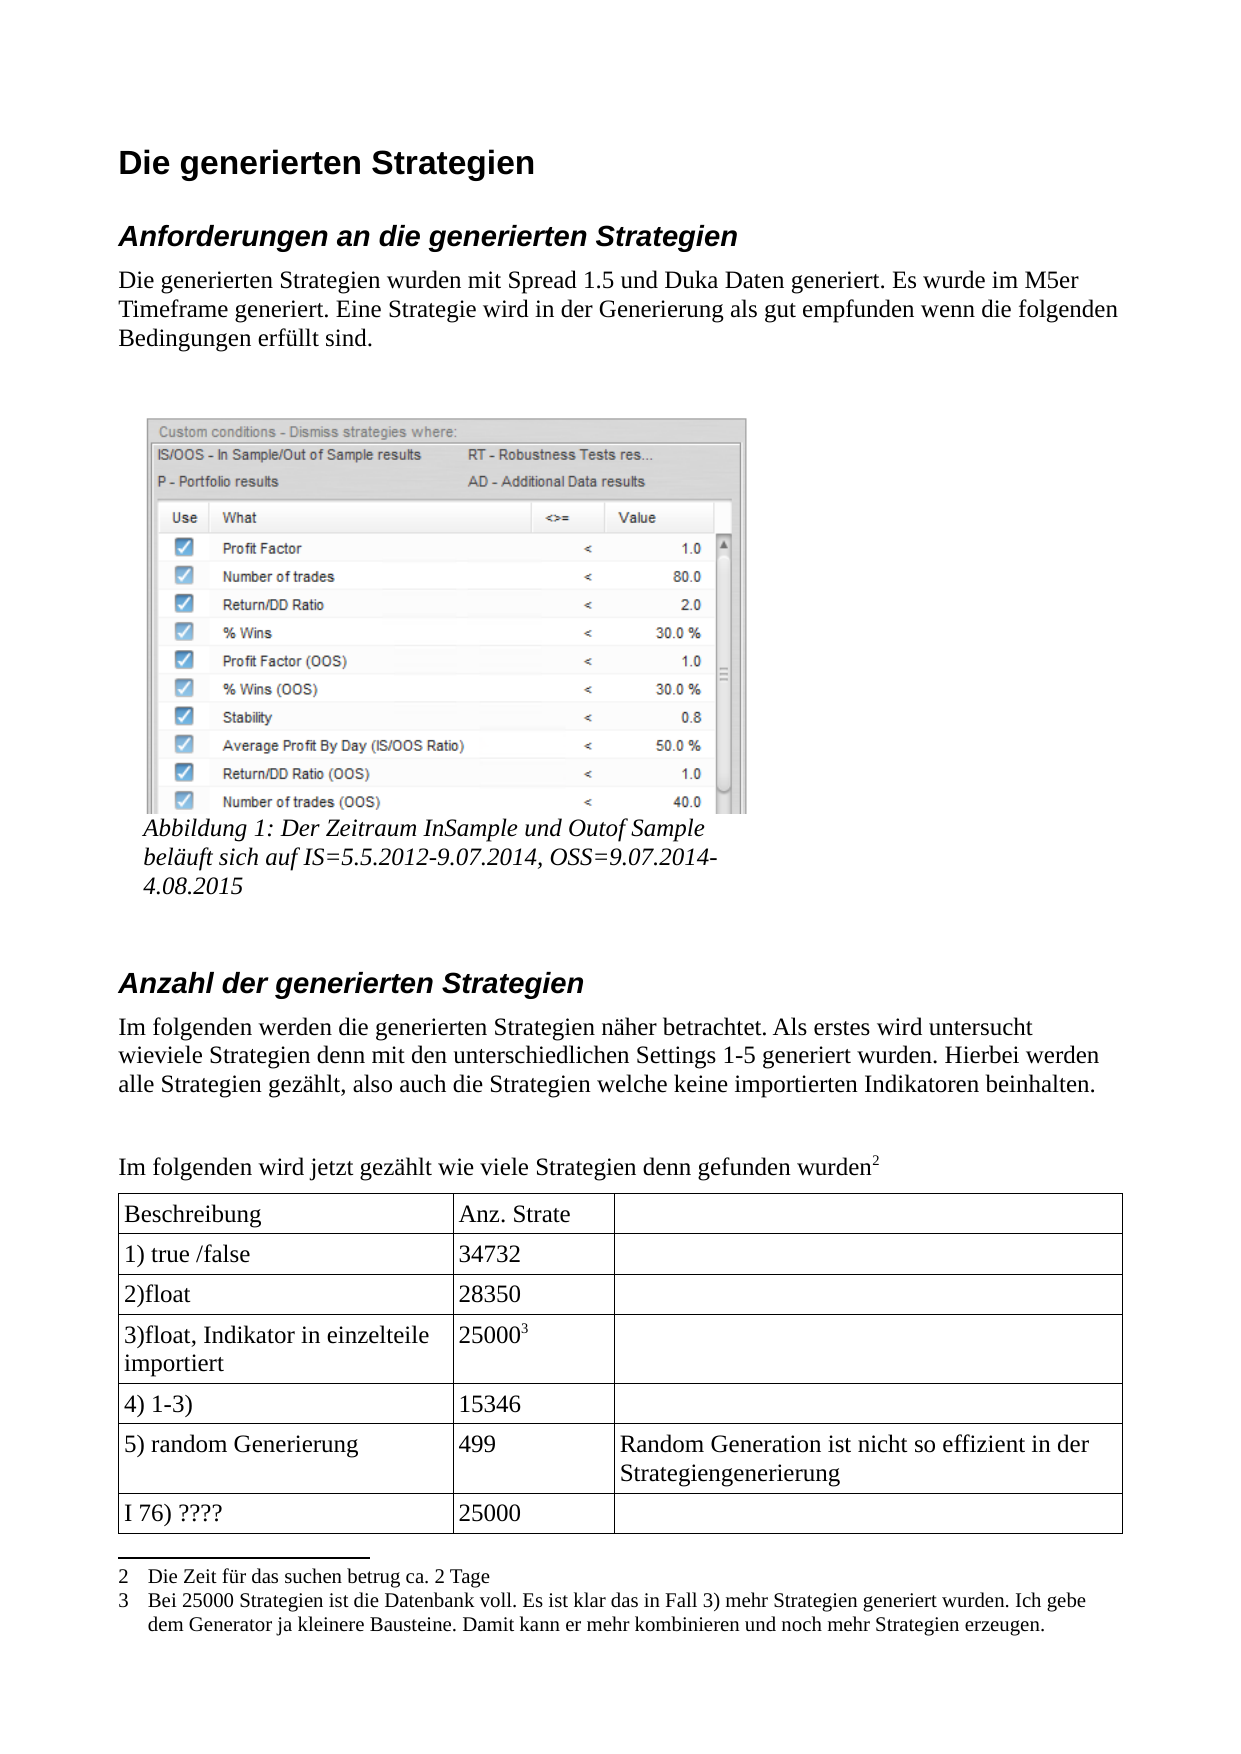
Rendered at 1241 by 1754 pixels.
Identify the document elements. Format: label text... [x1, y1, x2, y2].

table_cell [615, 1234, 1122, 1274]
table_cell 499 [454, 1424, 614, 1492]
table_cell I 76) ???? [119, 1494, 453, 1533]
text Im folgenden wird jetzt gezählt wie viele Strategien denn gefunden wurden [118, 1152, 1122, 1181]
table_header [615, 1194, 1122, 1233]
table_cell [615, 1384, 1122, 1423]
table_header Anz. Strate [454, 1194, 614, 1233]
table_cell 15346 [454, 1384, 614, 1423]
table_cell [615, 1494, 1122, 1533]
text Im folgenden werden die generierten Strategien näher betrachtet. Als erstes wird untersucht wieviele Strategien denn mit den unterschiedlichen Settings 1-5 generiert wurden. Hierbei werden alle Strategien gezählt, also auch die Strategien welche keine importierten Indikatoren beinhalten. [118, 1012, 1122, 1098]
subtitle Anforderungen an die generierten Strategien [118, 219, 1122, 253]
table_cell 34732 [454, 1234, 614, 1274]
table_cell 4) 1-3) [119, 1384, 453, 1423]
subtitle Die generierten Strategien [118, 143, 1122, 182]
table_cell [615, 1315, 1122, 1383]
table_header Beschreibung [119, 1194, 453, 1233]
table_cell 3)float, Indikator in einzelteile importiert [119, 1315, 453, 1383]
table_cell 28350 [454, 1275, 614, 1314]
table_cell 2)float [119, 1275, 453, 1314]
table_cell 25000 [454, 1315, 614, 1383]
table_cell Random Generation ist nicht so effizient in der Strategiengenerierung [615, 1424, 1122, 1492]
table_cell [615, 1275, 1122, 1314]
text Die Zeit für das suchen betrug ca. 2 Tage [118, 1564, 1122, 1588]
table_cell 5) random Generierung [119, 1424, 453, 1492]
text Die generierten Strategien wurden mit Spread 1.5 und Duka Daten generiert. Es wurde im M5er Timeframe generiert. Eine Strategie wird in der Generierung als gut empfunden wenn die folgenden Bedingungen erfüllt sind. [118, 265, 1122, 352]
text Abbildung 1: Der Zeitraum InSample und Outof Sample beläuft sich auf IS=5.5.2012-9.07.2014, OSS=9.07.2014-4.08.2015 [143, 814, 747, 899]
subtitle Anzahl der generierten Strategien [118, 966, 1122, 999]
picture [143, 405, 748, 814]
table_cell 25000 [454, 1494, 614, 1533]
table_cell 1) true /false [119, 1234, 453, 1274]
